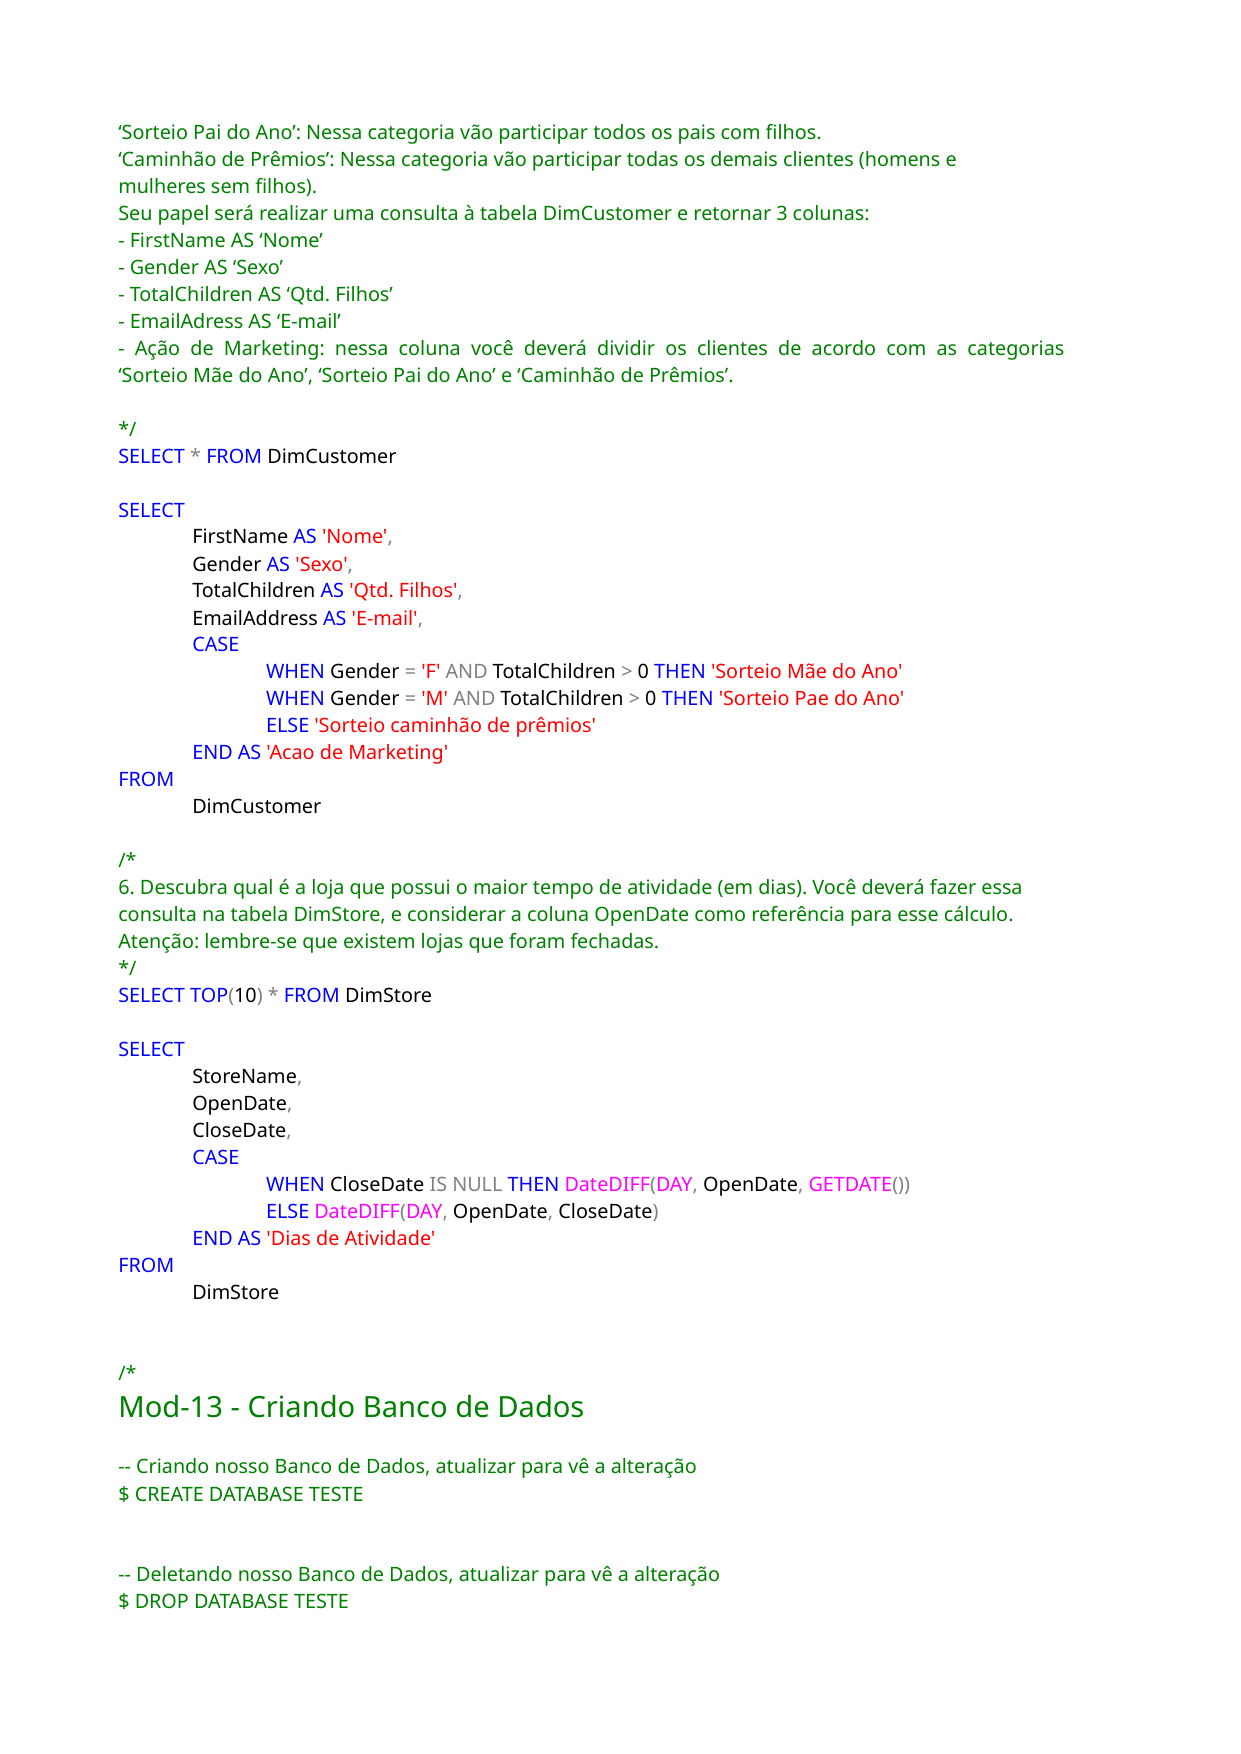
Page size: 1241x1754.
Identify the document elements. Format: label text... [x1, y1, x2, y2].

text FROM [118, 1251, 1122, 1278]
text TotalChildren AS 'Qtd. Filhos', [118, 577, 1122, 604]
text */ [118, 415, 1122, 442]
text CASE [118, 1143, 1122, 1170]
text Mod-13 - Criando Banco de Dados [118, 1386, 1122, 1426]
text - TotalChildren AS ‘Qtd. Filhos’ [118, 280, 1122, 307]
text WHEN Gender = 'F' AND TotalChildren > 0 THEN 'Sorteio Mãe do Ano' [118, 658, 1122, 685]
text OpenDate, [118, 1089, 1122, 1116]
text -- Deletando nosso Banco de Dados, atualizar para vê a alteração [118, 1561, 1122, 1588]
text ‘Caminhão de Prêmios’: Nessa categoria vão participar todas os demais clientes (homens e [118, 145, 1122, 172]
text WHEN Gender = 'M' AND TotalChildren > 0 THEN 'Sorteio Pae do Ano' [118, 685, 1122, 712]
text -- Criando nosso Banco de Dados, atualizar para vê a alteração [118, 1453, 1122, 1480]
text 6. Descubra qual é a loja que possui o maior tempo de atividade (em dias). Você deverá fazer essa [118, 873, 1122, 901]
text Gender AS 'Sexo', [118, 550, 1122, 577]
text EmailAddress AS 'E-mail', [118, 604, 1122, 631]
text */ [118, 954, 1122, 981]
text WHEN CloseDate IS NULL THEN DateDIFF(DAY, OpenDate, GETDATE()) [118, 1170, 1122, 1197]
text Atenção: lembre-se que existem lojas que foram fechadas. [118, 927, 1122, 954]
text SELECT [118, 1035, 1122, 1062]
text FirstName AS 'Nome', [118, 523, 1122, 550]
text ‘Sorteio Mãe do Ano’, ‘Sorteio Pai do Ano’ e ‘Caminhão de Prêmios’. [118, 361, 1122, 388]
text ELSE 'Sorteio caminhão de prêmios' [118, 712, 1122, 739]
text consulta na tabela DimStore, e considerar a coluna OpenDate como referência para esse cálculo. [118, 901, 1122, 927]
text - Ação de Marketing: nessa coluna você deverá dividir os clientes de acordo com as categorias [118, 334, 1122, 361]
text SELECT [118, 496, 1122, 523]
text FROM [118, 766, 1122, 793]
text SELECT TOP(10) * FROM DimStore [118, 981, 1122, 1008]
text Seu papel será realizar uma consulta à tabela DimCustomer e retornar 3 colunas: [118, 199, 1122, 226]
text END AS 'Acao de Marketing' [118, 739, 1122, 766]
text SELECT * FROM DimCustomer [118, 442, 1122, 469]
text - EmailAdress AS ‘E-mail’ [118, 307, 1122, 334]
text /* [118, 847, 1122, 873]
text CloseDate, [118, 1116, 1122, 1143]
text DimStore [118, 1278, 1122, 1305]
text ELSE DateDIFF(DAY, OpenDate, CloseDate) [118, 1197, 1122, 1224]
text ‘Sorteio Pai do Ano’: Nessa categoria vão participar todos os pais com filhos. [118, 118, 1122, 145]
text $ DROP DATABASE TESTE [118, 1588, 1122, 1615]
text DimCustomer [118, 793, 1122, 819]
text CASE [118, 631, 1122, 658]
text - Gender AS ‘Sexo’ [118, 253, 1122, 280]
text - FirstName AS ‘Nome’ [118, 226, 1122, 253]
text END AS 'Dias de Atividade' [118, 1224, 1122, 1251]
text StoreName, [118, 1062, 1122, 1089]
text $ CREATE DATABASE TESTE [118, 1480, 1122, 1507]
text /* [118, 1359, 1122, 1386]
text mulheres sem filhos). [118, 172, 1122, 199]
